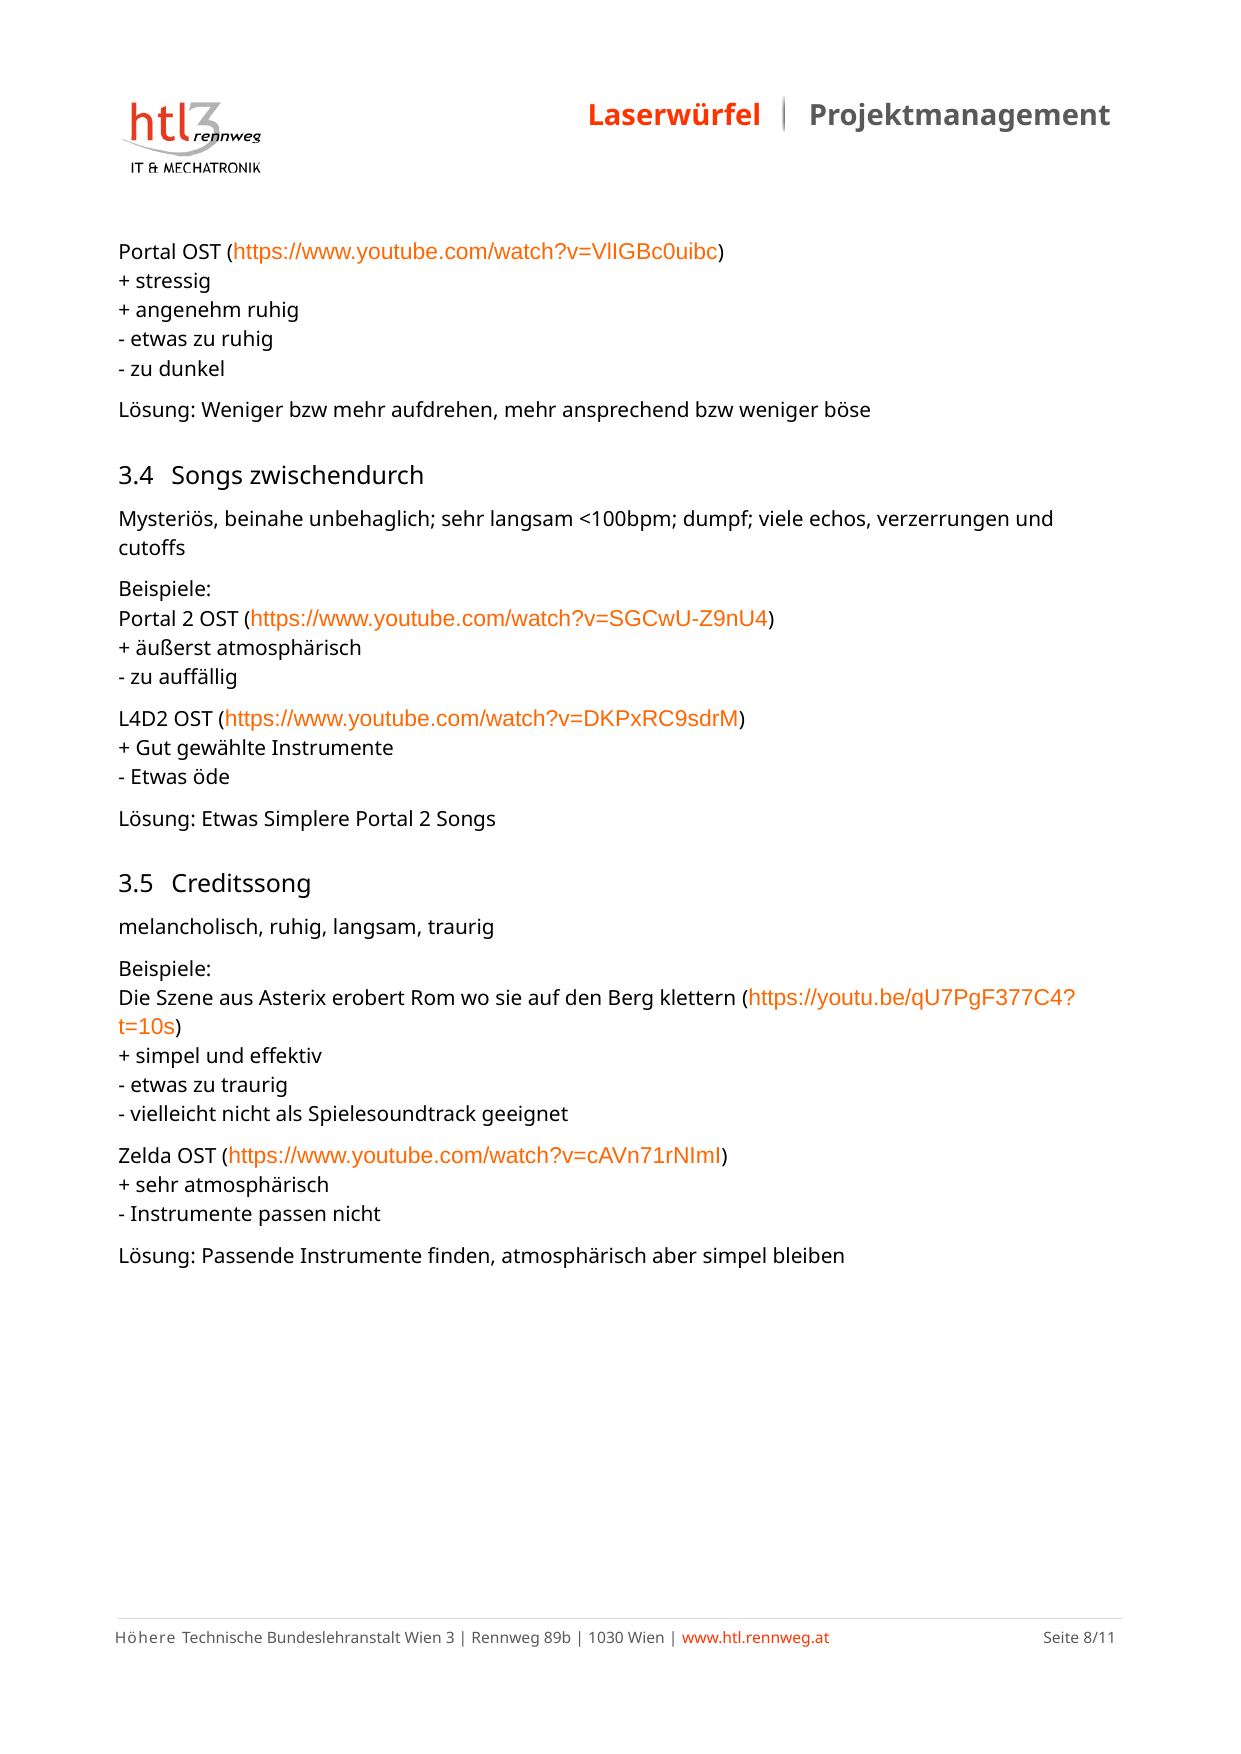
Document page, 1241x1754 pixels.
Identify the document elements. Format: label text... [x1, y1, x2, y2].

text Lösung: Weniger bzw mehr aufdrehen, mehr ansprechend bzw weniger böse [118, 394, 1122, 423]
subtitle Creditssong [118, 869, 1122, 898]
text Lösung: Passende Instrumente finden, atmosphärisch aber simpel bleiben [118, 1240, 1122, 1269]
text Lösung: Etwas Simplere Portal 2 Songs [118, 803, 1122, 832]
text Zelda OST (https://www.youtube.com/watch?v=cAVn71rNImI) + sehr atmosphärisch - Instrumente passen nicht [118, 1140, 1122, 1228]
text Mysteriös, beinahe unbehaglich; sehr langsam <100bpm; dumpf; viele echos, verzerrungen und cutoffs [118, 503, 1122, 561]
text L4D2 OST (https://www.youtube.com/watch?v=DKPxRC9sdrM) + Gut gewählte Instrumente - Etwas öde [118, 703, 1122, 790]
text melancholisch, ruhig, langsam, traurig [118, 911, 1122, 940]
text Beispiele: Portal 2 OST (https://www.youtube.com/watch?v=SGCwU-Z9nU4) + äußerst atmosphärisch - zu auffällig [118, 573, 1122, 690]
text Beispiele: Die Szene aus Asterix erobert Rom wo sie auf den Berg klettern (https://youtu.be/qU7PgF377C4?t=10s) + simpel und effektiv - etwas zu traurig - vielleicht nicht als Spielesoundtrack geeignet [118, 953, 1122, 1128]
subtitle Songs zwischendurch [118, 461, 1122, 490]
text Portal OST (https://www.youtube.com/watch?v=VlIGBc0uibc) + stressig + angenehm ruhig - etwas zu ruhig - zu dunkel [118, 236, 1122, 382]
